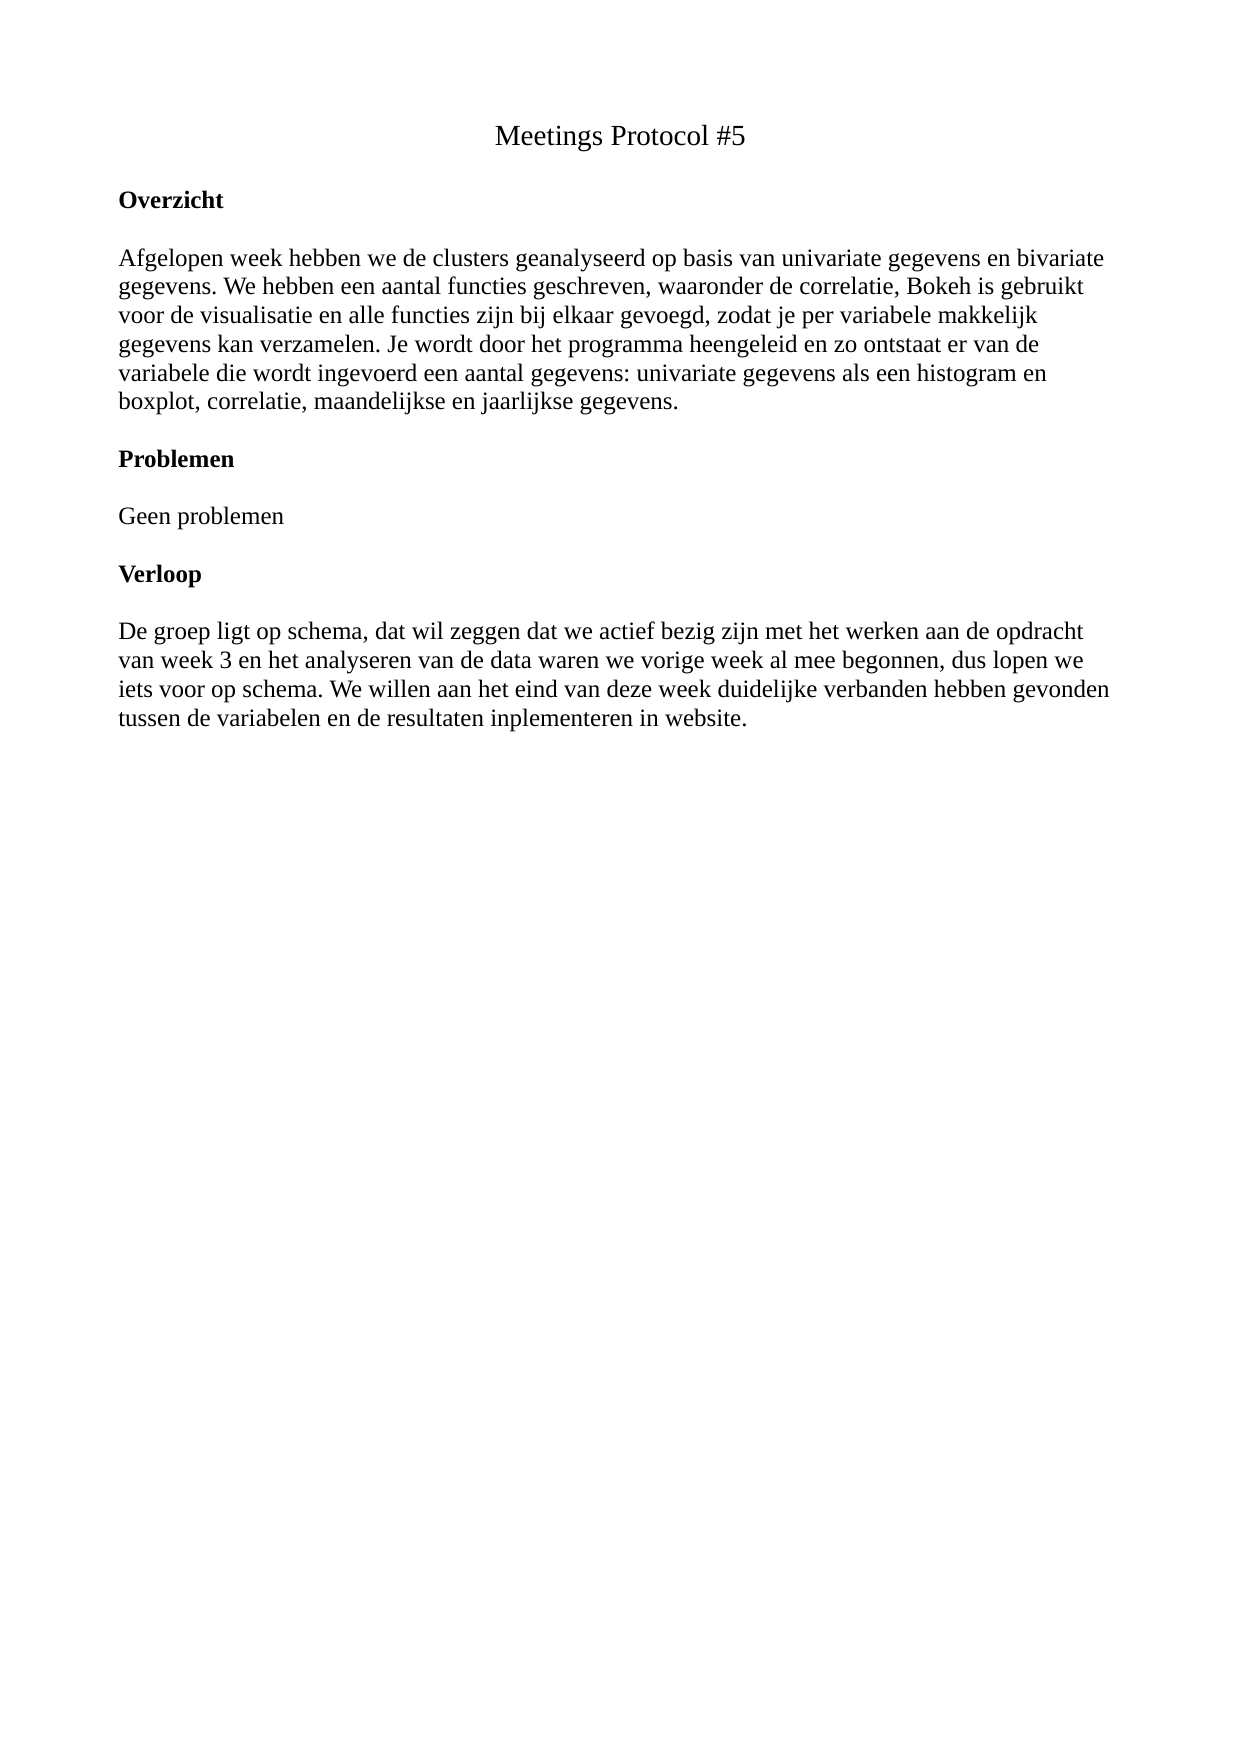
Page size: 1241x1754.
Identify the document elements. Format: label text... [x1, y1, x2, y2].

text Geen problemen [118, 501, 1122, 530]
text Afgelopen week hebben we de clusters geanalyseerd op basis van univariate gegevens en bivariate gegevens. We hebben een aantal functies geschreven, waaronder de correlatie, Bokeh is gebruikt voor de visualisatie en alle functies zijn bij elkaar gevoegd, zodat je per variabele makkelijk gegevens kan verzamelen. Je wordt door het programma heengeleid en zo ontstaat er van de variabele die wordt ingevoerd een aantal gegevens: univariate gegevens als een histogram en boxplot, correlatie, maandelijkse en jaarlijkse gegevens. [118, 243, 1122, 415]
text De groep ligt op schema, dat wil zeggen dat we actief bezig zijn met het werken aan de opdracht van week 3 en het analyseren van de data waren we vorige week al mee begonnen, dus lopen we iets voor op schema. We willen aan het eind van deze week duidelijke verbanden hebben gevonden tussen de variabelen en de resultaten inplementeren in website. [118, 616, 1122, 731]
text Meetings Protocol #5 [118, 118, 1122, 152]
text Verloop [118, 559, 1122, 588]
text Problemen [118, 444, 1122, 473]
text Overzicht [118, 185, 1122, 214]
